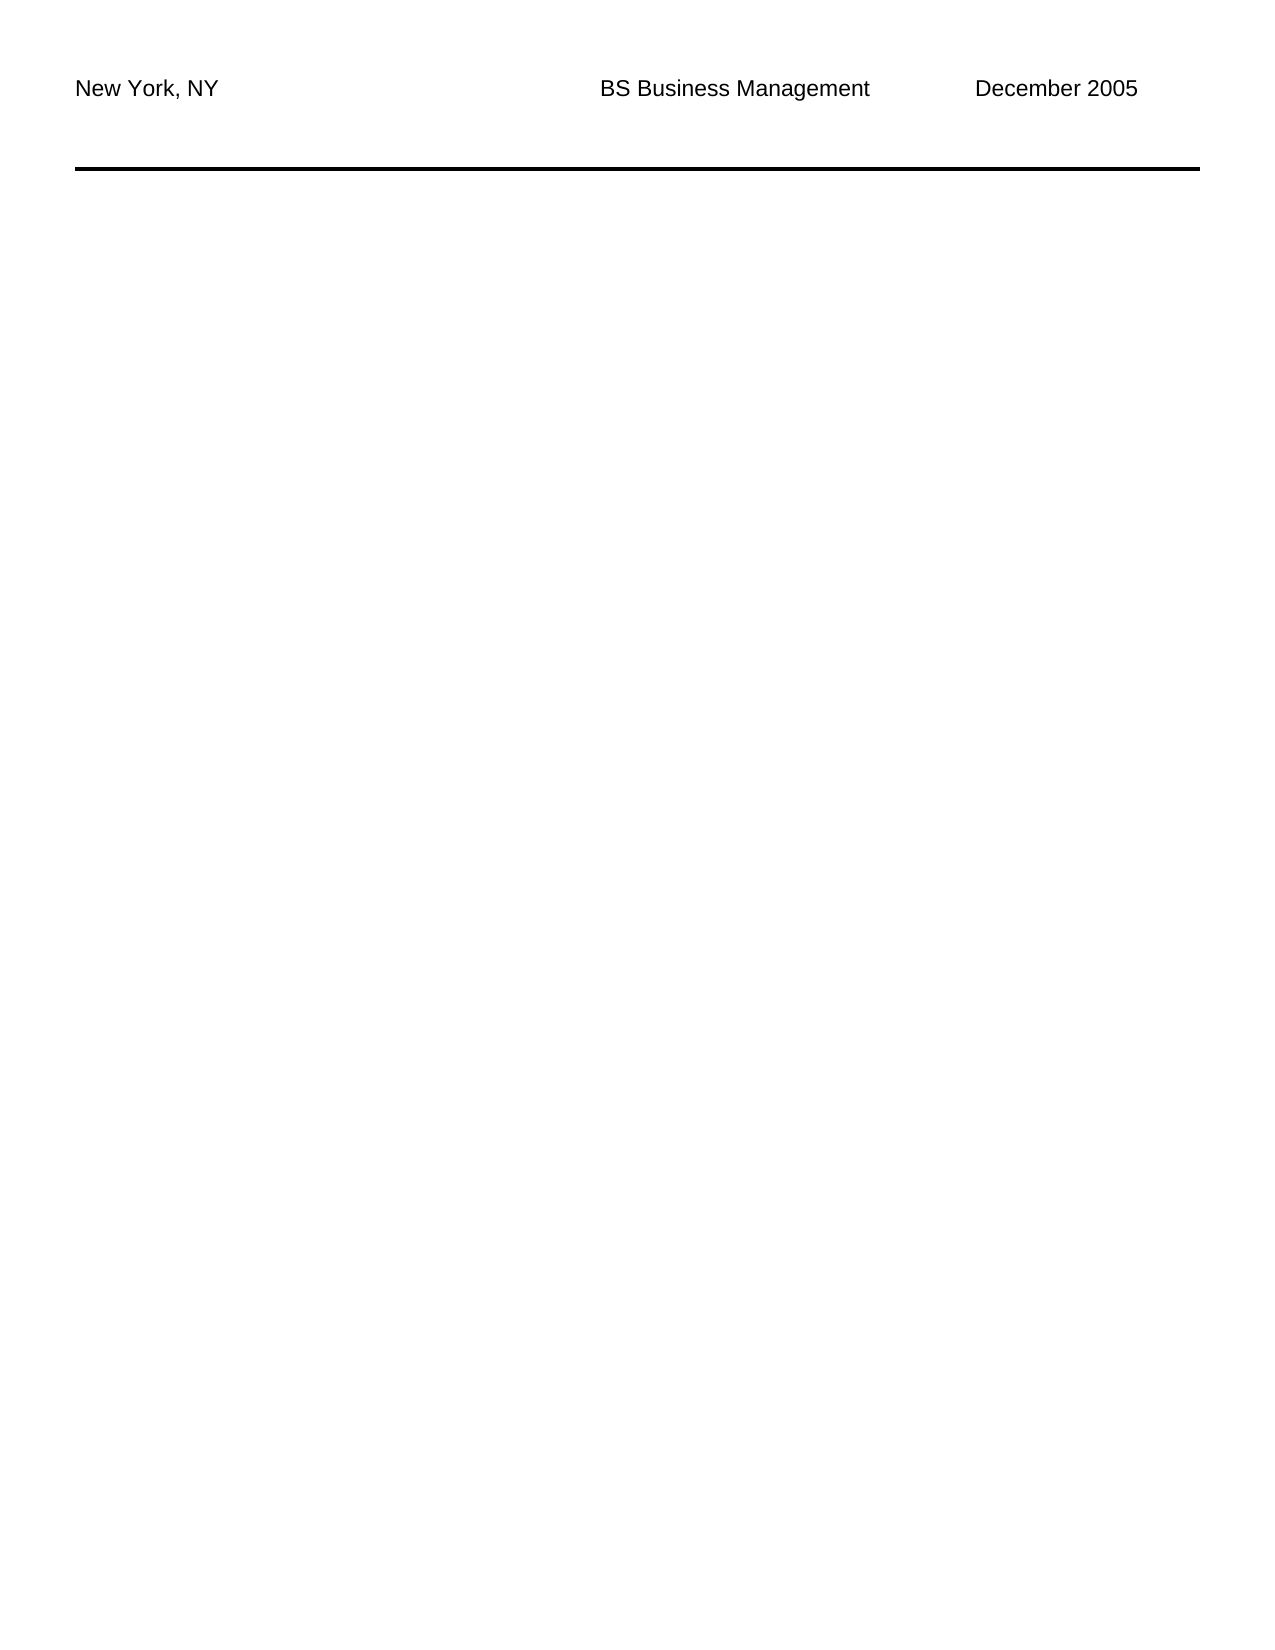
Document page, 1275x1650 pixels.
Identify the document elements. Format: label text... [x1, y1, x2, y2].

text New York, NY BS Business Management December 2005 [75, 75, 1200, 101]
